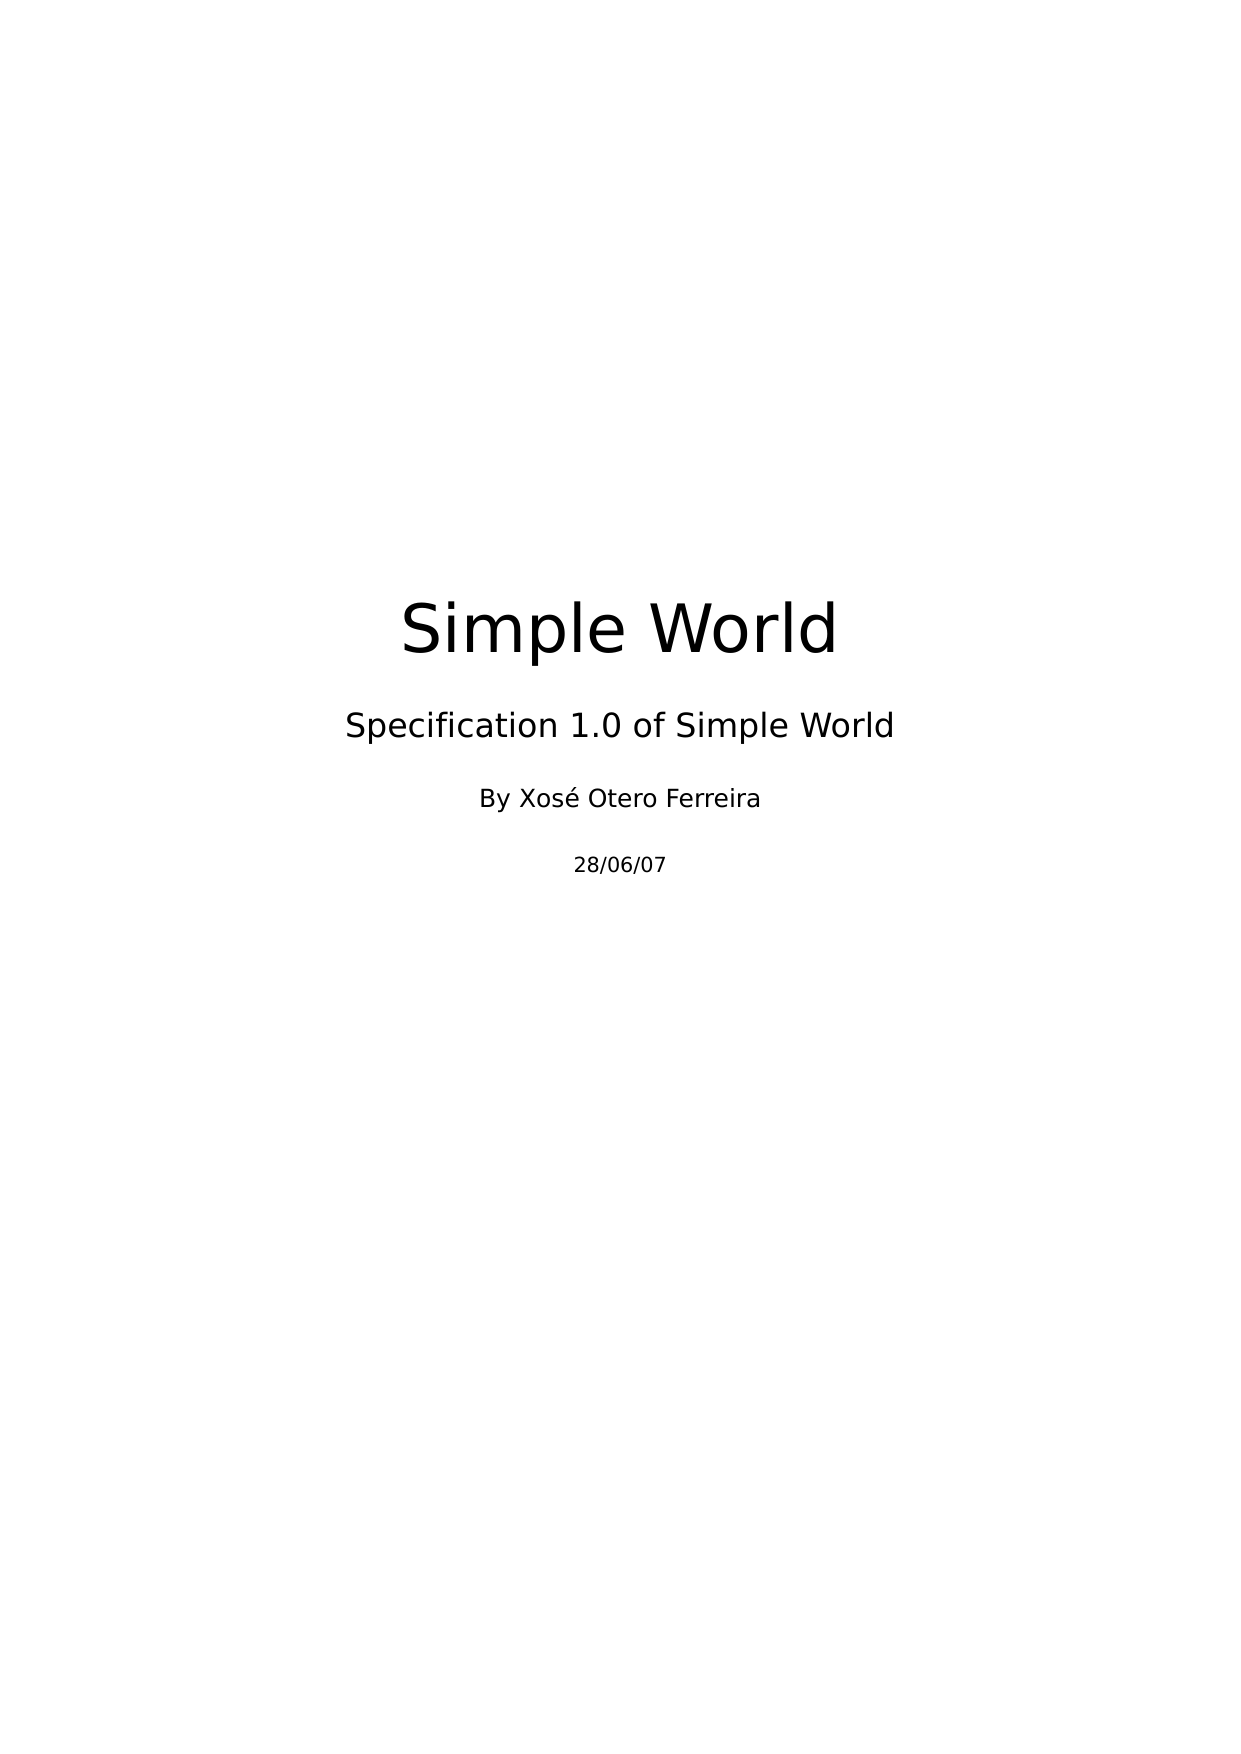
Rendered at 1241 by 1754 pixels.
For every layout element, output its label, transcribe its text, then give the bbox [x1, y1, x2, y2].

title By Xosé Otero Ferreira [118, 785, 1122, 814]
title 28/06/07 [118, 853, 1122, 877]
title Simple World [118, 591, 1122, 668]
title Specification 1.0 of Simple World [118, 707, 1122, 746]
